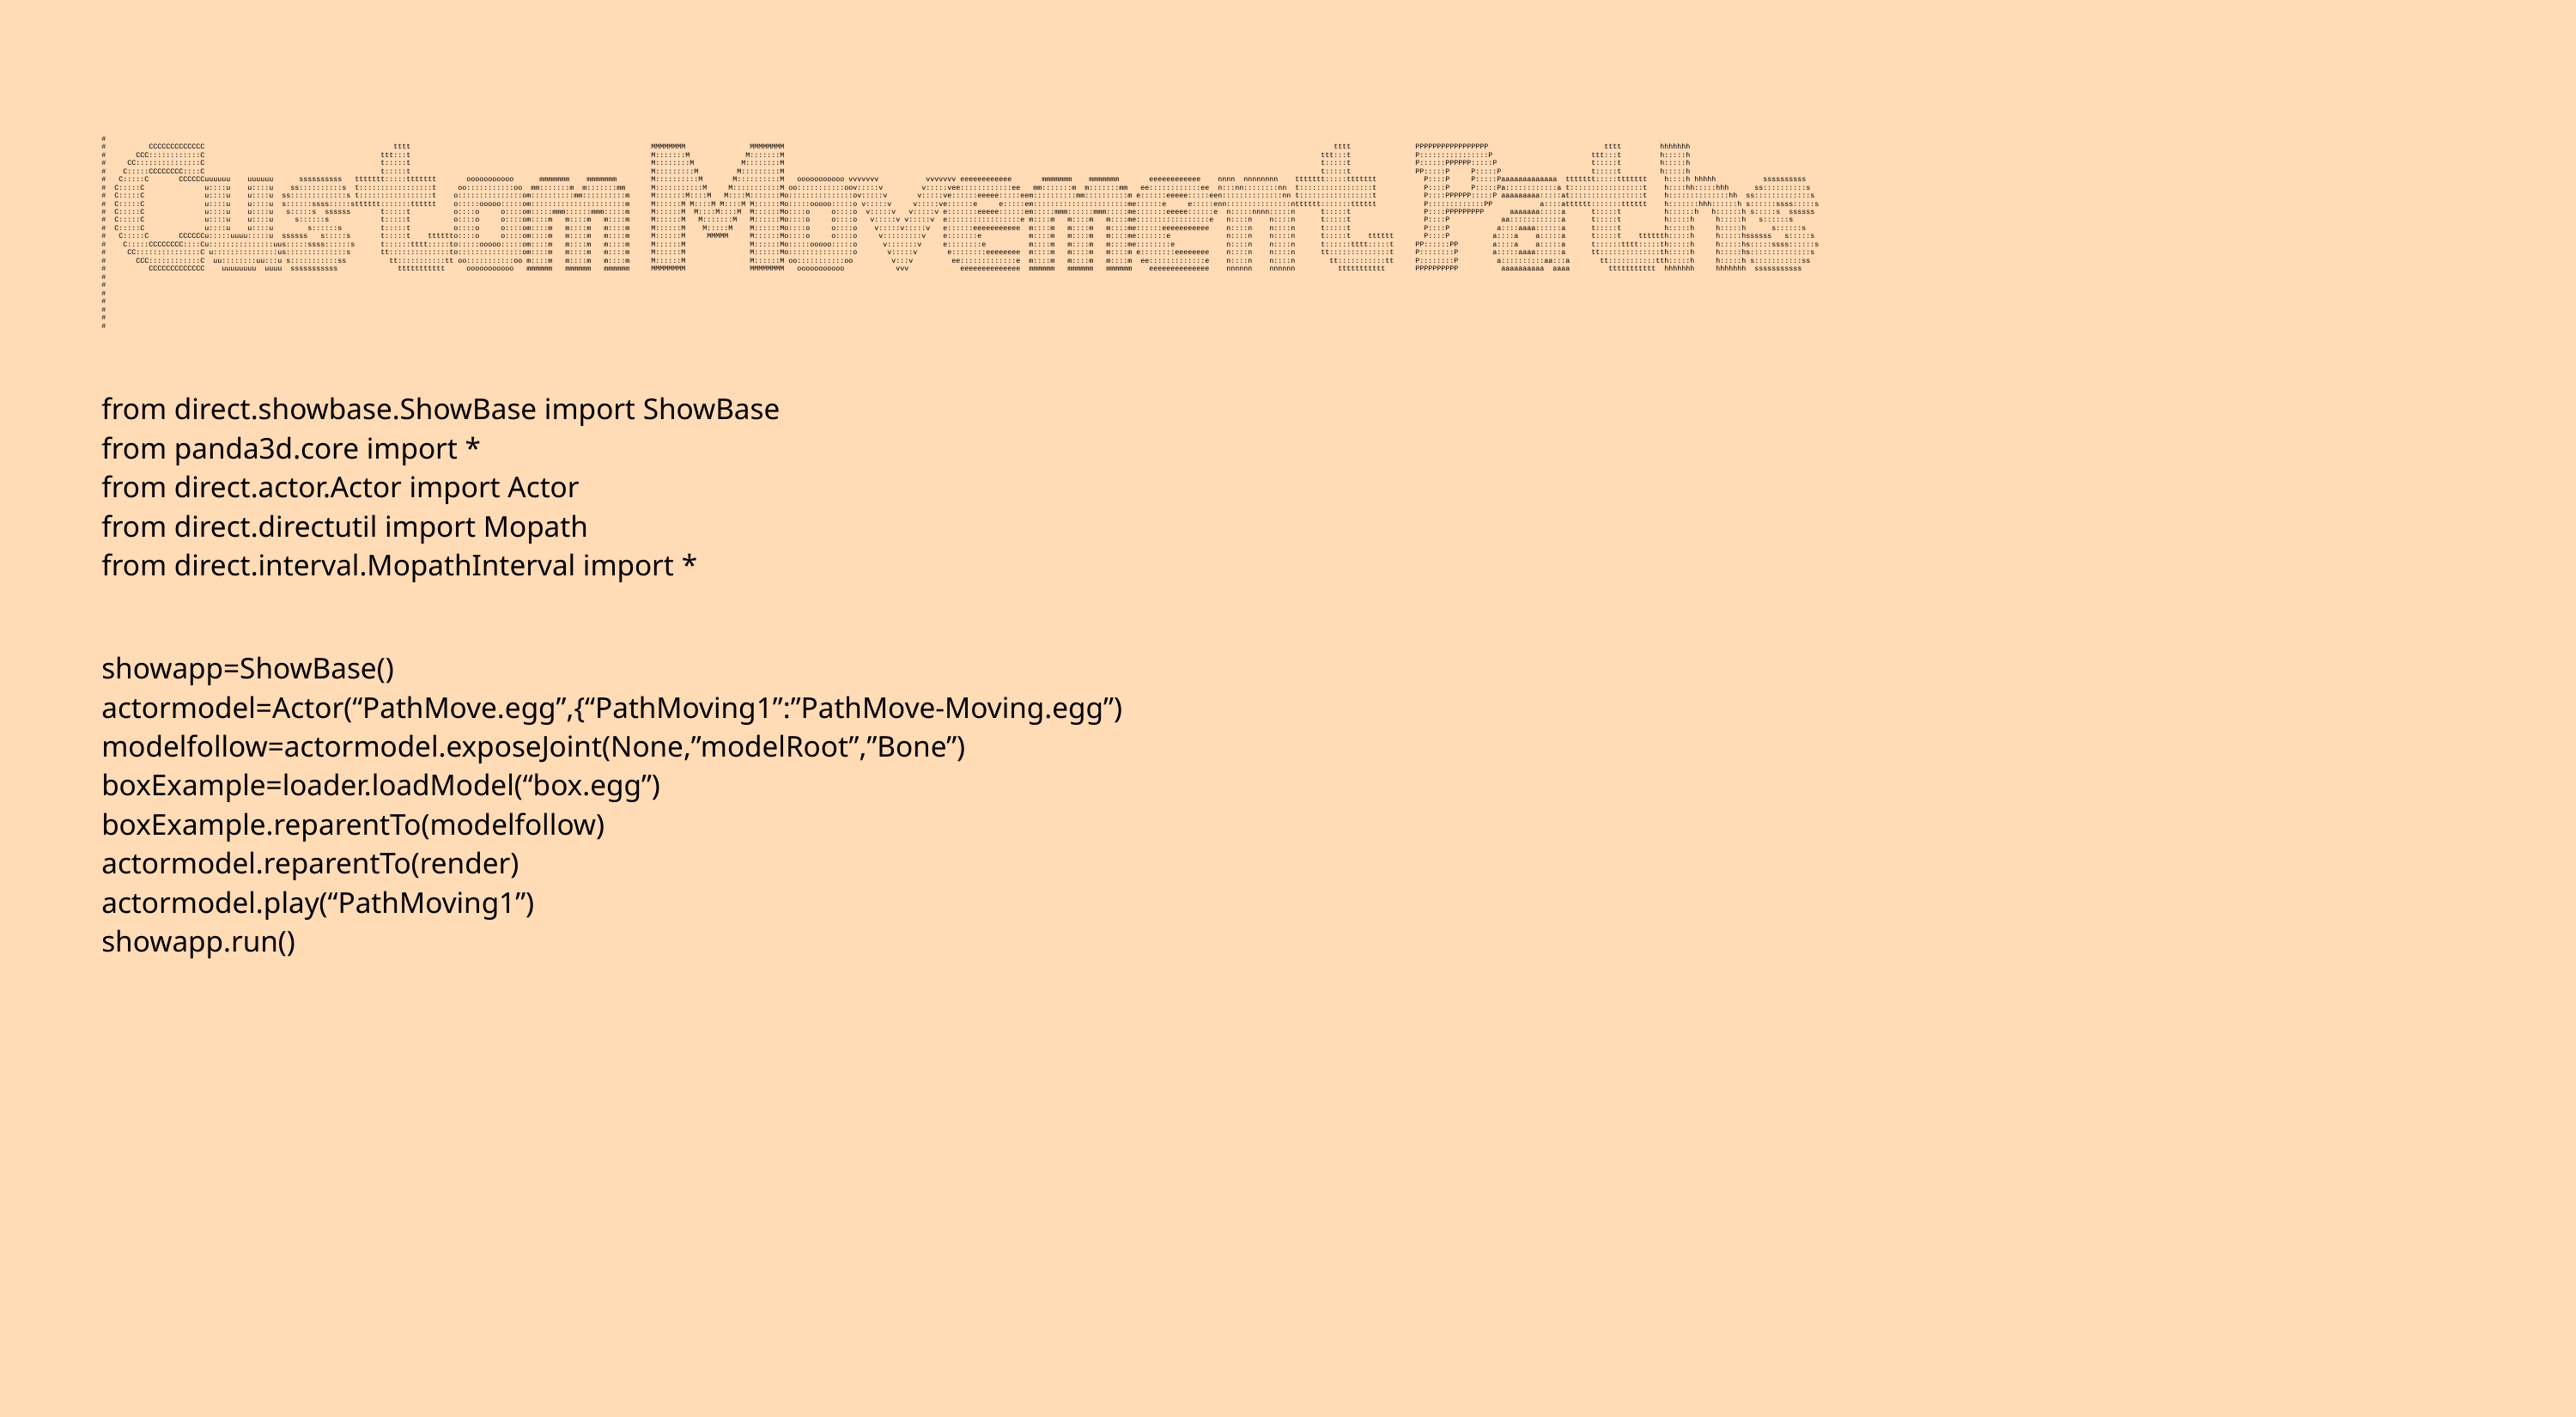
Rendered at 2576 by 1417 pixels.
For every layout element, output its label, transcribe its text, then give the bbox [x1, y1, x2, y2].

text from direct.directutil import Mopath [101, 506, 2475, 545]
text modelfollow=actormodel.exposeJoint(None,”modelRoot”,”Bone”) [101, 727, 2475, 765]
text # C:::::C u::::u u::::u ss::::::::::s t:::::::::::::::::t oo:::::::::::oo mm:::::::m m:::::::mm M:::::::::::M M:::::::::::M oo:::::::::::oov:::::v v:::::vee::::::::::::ee mm:::::::m m:::::::mm ee::::::::::::ee n:::nn::::::::nn t:::::::::::::::::t P::::P P:::::Pa::::::::::::a t:::::::::::::::::t h::::hh:::::hhh ss::::::::::s [101, 184, 2475, 192]
text boxExample.reparentTo(modelfollow) [101, 805, 2475, 843]
text # CCC::::::::::::C uu::::::::uu:::u s:::::::::::ss tt:::::::::::tt oo:::::::::::oo m::::m m::::m m::::m M::::::M M::::::M oo:::::::::::oo v:::v ee:::::::::::::e m::::m m::::m m::::m ee:::::::::::::e n::::n n::::n tt:::::::::::tt P::::::::P a::::::::::aa:::a tt:::::::::::tth:::::h h:::::h s:::::::::::ss [101, 257, 2475, 265]
text # C:::::C u::::u u::::u s::::::s t:::::t o::::o o::::om::::m m::::m m::::m M::::::M M:::::M M::::::Mo::::o o::::o v:::::v:::::v e::::::eeeeeeeeeee m::::m m::::m m::::me::::::eeeeeeeeeee n::::n n::::n t:::::t P::::P a::::aaaa::::::a t:::::t h:::::h h:::::h s::::::s [101, 224, 2475, 233]
text # C:::::C u::::u u::::u s::::::ssss:::::stttttt:::::::tttttt o:::::ooooo:::::om::::::::::::::::::::::m M::::::M M::::M M::::M M::::::Mo:::::ooooo:::::o v:::::v v:::::ve::::::e e:::::em::::::::::::::::::::::me::::::e e:::::enn:::::::::::::::ntttttt:::::::tttttt P:::::::::::::PP a::::atttttt:::::::tttttt h:::::::hhh::::::h s::::::ssss:::::s [101, 200, 2475, 208]
text # CC:::::::::::::::C u:::::::::::::::us::::::::::::::s tt::::::::::::::to:::::::::::::::om::::m m::::m m::::m M::::::M M::::::Mo:::::::::::::::o v:::::v e::::::::eeeeeeee m::::m m::::m m::::m e::::::::eeeeeeee n::::n n::::n tt::::::::::::::t P::::::::P a:::::aaaa::::::a tt::::::::::::::th:::::h h:::::hs::::::::::::::s [101, 249, 2475, 257]
text # [101, 135, 2475, 143]
text # C:::::C CCCCCCuuuuuu uuuuuu ssssssssss ttttttt:::::ttttttt ooooooooooo mmmmmmm mmmmmmm M::::::::::M M::::::::::M ooooooooooo vvvvvvv vvvvvvv eeeeeeeeeeee mmmmmmm mmmmmmm eeeeeeeeeeee nnnn nnnnnnnn ttttttt:::::ttttttt P::::P P:::::Paaaaaaaaaaaaa ttttttt:::::ttttttt h::::h hhhhh ssssssssss [101, 175, 2475, 184]
text # [101, 322, 2475, 330]
text # [101, 298, 2475, 306]
text # CC:::::::::::::::C t:::::t M::::::::M M::::::::M t:::::t P::::::PPPPPP:::::P t:::::t h:::::h [101, 160, 2475, 167]
text # C:::::C CCCCCCu:::::uuuu:::::u ssssss s:::::s t:::::t tttttto::::o o::::om::::m m::::m m::::m M::::::M MMMMM M::::::Mo::::o o::::o v:::::::::v e:::::::e m::::m m::::m m::::me:::::::e n::::n n::::n t:::::t tttttt P::::P a::::a a:::::a t:::::t tttttth:::::h h:::::hssssss s:::::s [101, 233, 2475, 240]
text # CCC::::::::::::C ttt:::t M:::::::M M:::::::M ttt:::t P::::::::::::::::P ttt:::t h:::::h [101, 151, 2475, 160]
text # [101, 273, 2475, 282]
text # CCCCCCCCCCCCC uuuuuuuu uuuu sssssssssss ttttttttttt ooooooooooo mmmmmm mmmmmm mmmmmm MMMMMMMM MMMMMMMM ooooooooooo vvv eeeeeeeeeeeeee mmmmmm mmmmmm mmmmmm eeeeeeeeeeeeee nnnnnn nnnnnn ttttttttttt PPPPPPPPPP aaaaaaaaaa aaaa ttttttttttt hhhhhhh hhhhhhh sssssssssss [101, 265, 2475, 273]
text from panda3d.core import * [101, 428, 2475, 467]
text # [101, 314, 2475, 322]
text # CCCCCCCCCCCCC tttt MMMMMMMM MMMMMMMM tttt PPPPPPPPPPPPPPPPP tttt hhhhhhh [101, 143, 2475, 151]
text showapp=ShowBase() [101, 648, 2475, 687]
text # C:::::C u::::u u::::u s:::::s ssssss t:::::t o::::o o::::om:::::mmm::::::mmm:::::m M::::::M M::::M::::M M::::::Mo::::o o::::o v:::::v v:::::v e:::::::eeeee::::::em:::::mmm::::::mmm:::::me:::::::eeeee::::::e n:::::nnnn:::::n t:::::t P::::PPPPPPPPP aaaaaaa:::::a t:::::t h::::::h h::::::h s:::::s ssssss [101, 208, 2475, 216]
text # C:::::C u::::u u::::u s::::::s t:::::t o::::o o::::om::::m m::::m m::::m M::::::M M:::::::M M::::::Mo::::o o::::o v:::::v v:::::v e:::::::::::::::::e m::::m m::::m m::::me:::::::::::::::::e n::::n n::::n t:::::t P::::P aa::::::::::::a t:::::t h:::::h h:::::h s::::::s [101, 216, 2475, 224]
text actormodel.play(“PathMoving1”) [101, 882, 2475, 921]
text boxExample=loader.loadModel(“box.egg”) [101, 765, 2475, 805]
text # C:::::CCCCCCCC::::Cu:::::::::::::::uus:::::ssss::::::s t::::::tttt:::::to:::::ooooo:::::om::::m m::::m m::::m M::::::M M::::::Mo:::::ooooo:::::o v:::::::v e::::::::e m::::m m::::m m::::me::::::::e n::::n n::::n t::::::tttt:::::t PP::::::PP a::::a a:::::a t::::::tttt:::::th:::::h h:::::hs:::::ssss::::::s [101, 240, 2475, 249]
text # [101, 282, 2475, 289]
text # C:::::CCCCCCCC::::C t:::::t M:::::::::M M:::::::::M t:::::t PP:::::P P:::::P t:::::t h:::::h [101, 167, 2475, 175]
text actormodel=Actor(“PathMove.egg”,{“PathMoving1”:”PathMove-Moving.egg”) [101, 687, 2475, 727]
text from direct.actor.Actor import Actor [101, 467, 2475, 506]
text from direct.showbase.ShowBase import ShowBase [101, 389, 2475, 428]
text # C:::::C u::::u u::::u ss:::::::::::::s t:::::::::::::::::t o:::::::::::::::om::::::::::mm::::::::::m M:::::::M::::M M::::M:::::::Mo:::::::::::::::ov:::::v v:::::ve::::::eeeee:::::eem::::::::::mm::::::::::m e::::::eeeee:::::een::::::::::::::nn t:::::::::::::::::t P::::PPPPPP:::::P aaaaaaaaa:::::at:::::::::::::::::t h::::::::::::::hh ss:::::::::::::s [101, 192, 2475, 200]
text # [101, 289, 2475, 298]
text showapp.run() [101, 921, 2475, 960]
text # [101, 306, 2475, 314]
text from direct.interval.MopathInterval import * [101, 545, 2475, 584]
text actormodel.reparentTo(render) [101, 843, 2475, 882]
